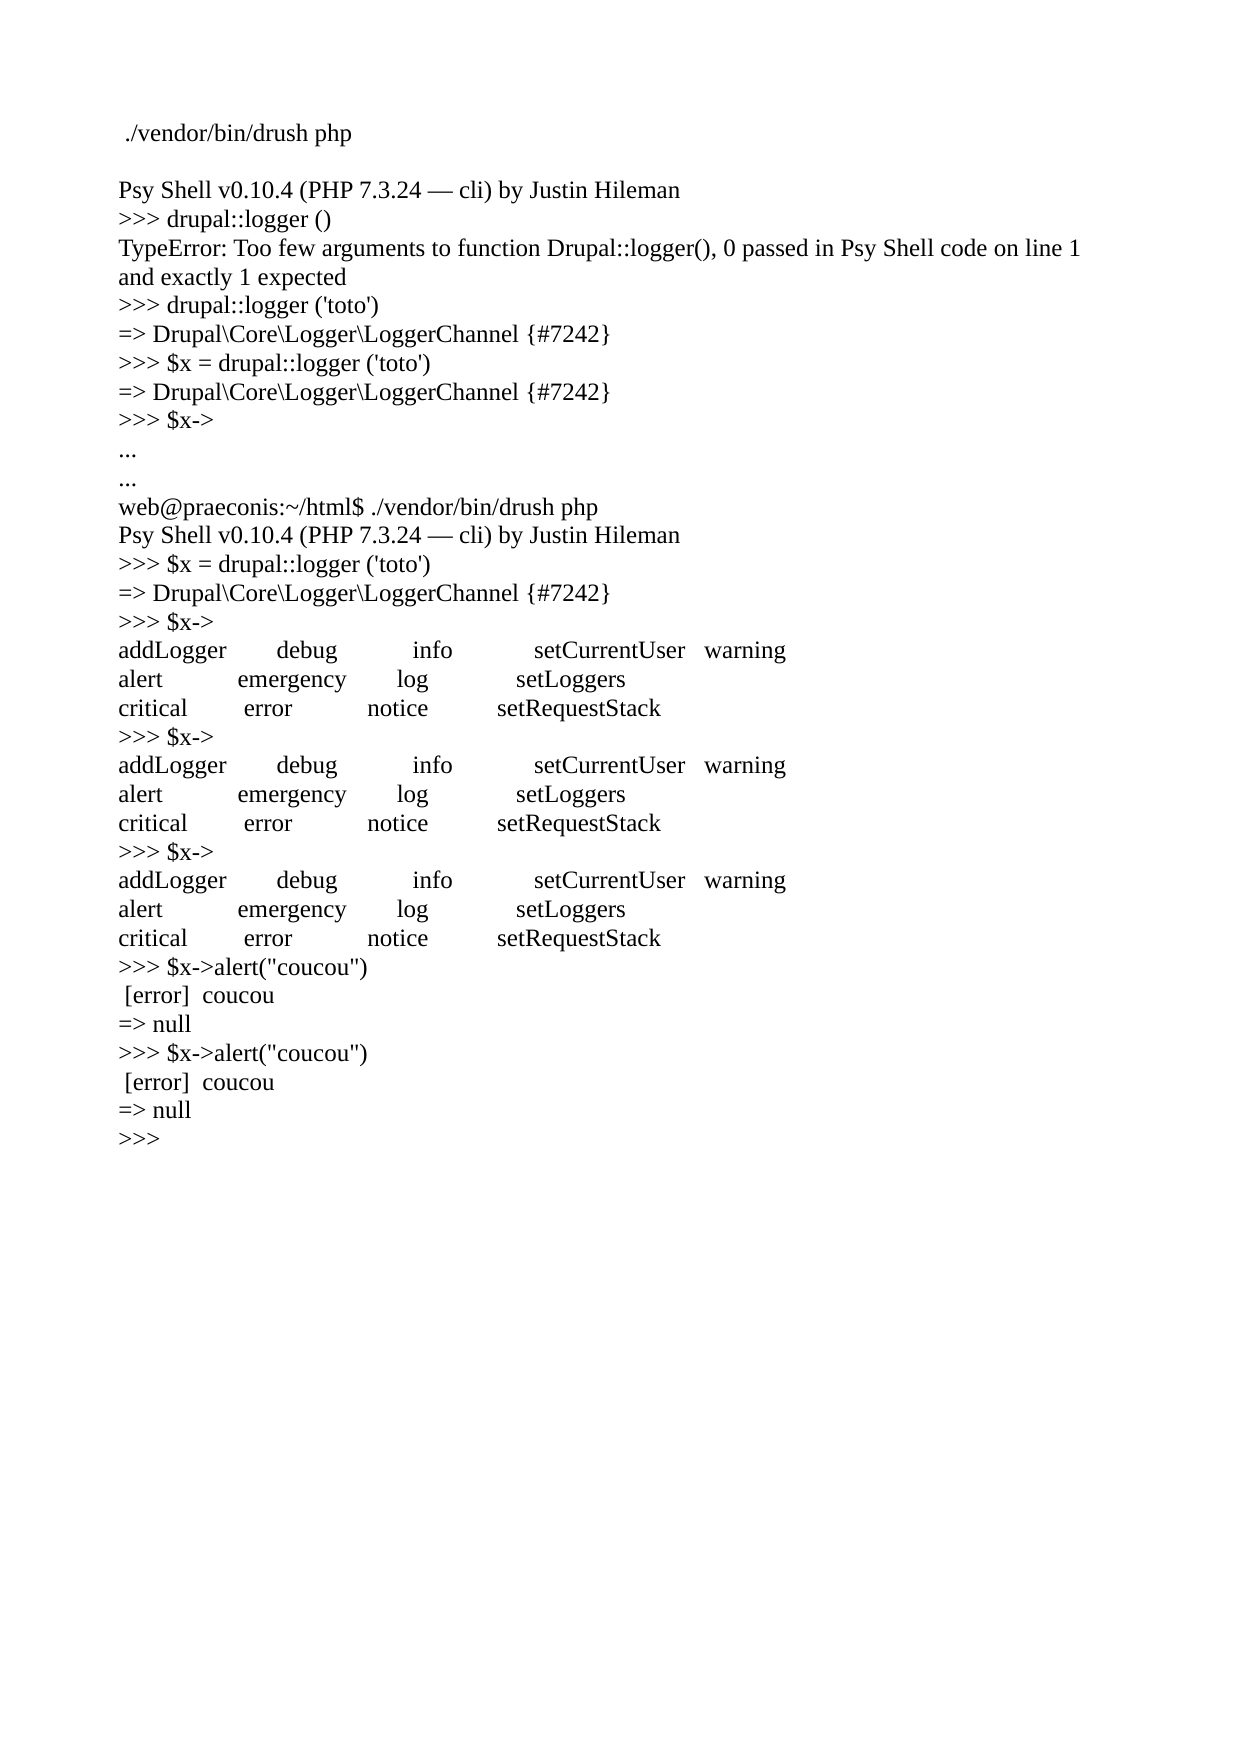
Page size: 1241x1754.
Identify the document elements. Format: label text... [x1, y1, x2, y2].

text [error] coucou [118, 1067, 1122, 1096]
text ... [118, 463, 1122, 492]
text >>> $x = drupal::logger ('toto') [118, 348, 1122, 377]
text >>> $x->alert("coucou") [118, 952, 1122, 981]
text => Drupal\Core\Logger\LoggerChannel {#7242} [118, 377, 1122, 406]
text => null [118, 1096, 1122, 1124]
text >>> $x-> [118, 837, 1122, 866]
text [error] coucou [118, 981, 1122, 1009]
text >>> $x-> [118, 406, 1122, 434]
text TypeError: Too few arguments to function Drupal::logger(), 0 passed in Psy Shell code on line 1 and exactly 1 expected [118, 233, 1122, 291]
text => Drupal\Core\Logger\LoggerChannel {#7242} [118, 578, 1122, 607]
text critical error notice setRequestStack [118, 923, 1122, 952]
text Psy Shell v0.10.4 (PHP 7.3.24 — cli) by Justin Hileman [118, 176, 1122, 204]
text >>> $x-> [118, 607, 1122, 636]
text alert emergency log setLoggers [118, 894, 1122, 923]
text >>> drupal::logger () [118, 204, 1122, 233]
text >>> $x->alert("coucou") [118, 1038, 1122, 1067]
text addLogger debug info setCurrentUser warning [118, 636, 1122, 664]
text addLogger debug info setCurrentUser warning [118, 751, 1122, 779]
text critical error notice setRequestStack [118, 808, 1122, 837]
text >>> $x = drupal::logger ('toto') [118, 549, 1122, 578]
text web@praeconis:~/html$ ./vendor/bin/drush php [118, 492, 1122, 521]
text Psy Shell v0.10.4 (PHP 7.3.24 — cli) by Justin Hileman [118, 521, 1122, 549]
text addLogger debug info setCurrentUser warning [118, 866, 1122, 894]
text ... [118, 434, 1122, 463]
text critical error notice setRequestStack [118, 693, 1122, 722]
text alert emergency log setLoggers [118, 779, 1122, 808]
text >>> [118, 1124, 1122, 1153]
text >>> drupal::logger ('toto') [118, 291, 1122, 319]
text >>> $x-> [118, 722, 1122, 751]
text ./vendor/bin/drush php [118, 118, 1122, 147]
text => null [118, 1009, 1122, 1038]
text => Drupal\Core\Logger\LoggerChannel {#7242} [118, 319, 1122, 348]
text alert emergency log setLoggers [118, 664, 1122, 693]
